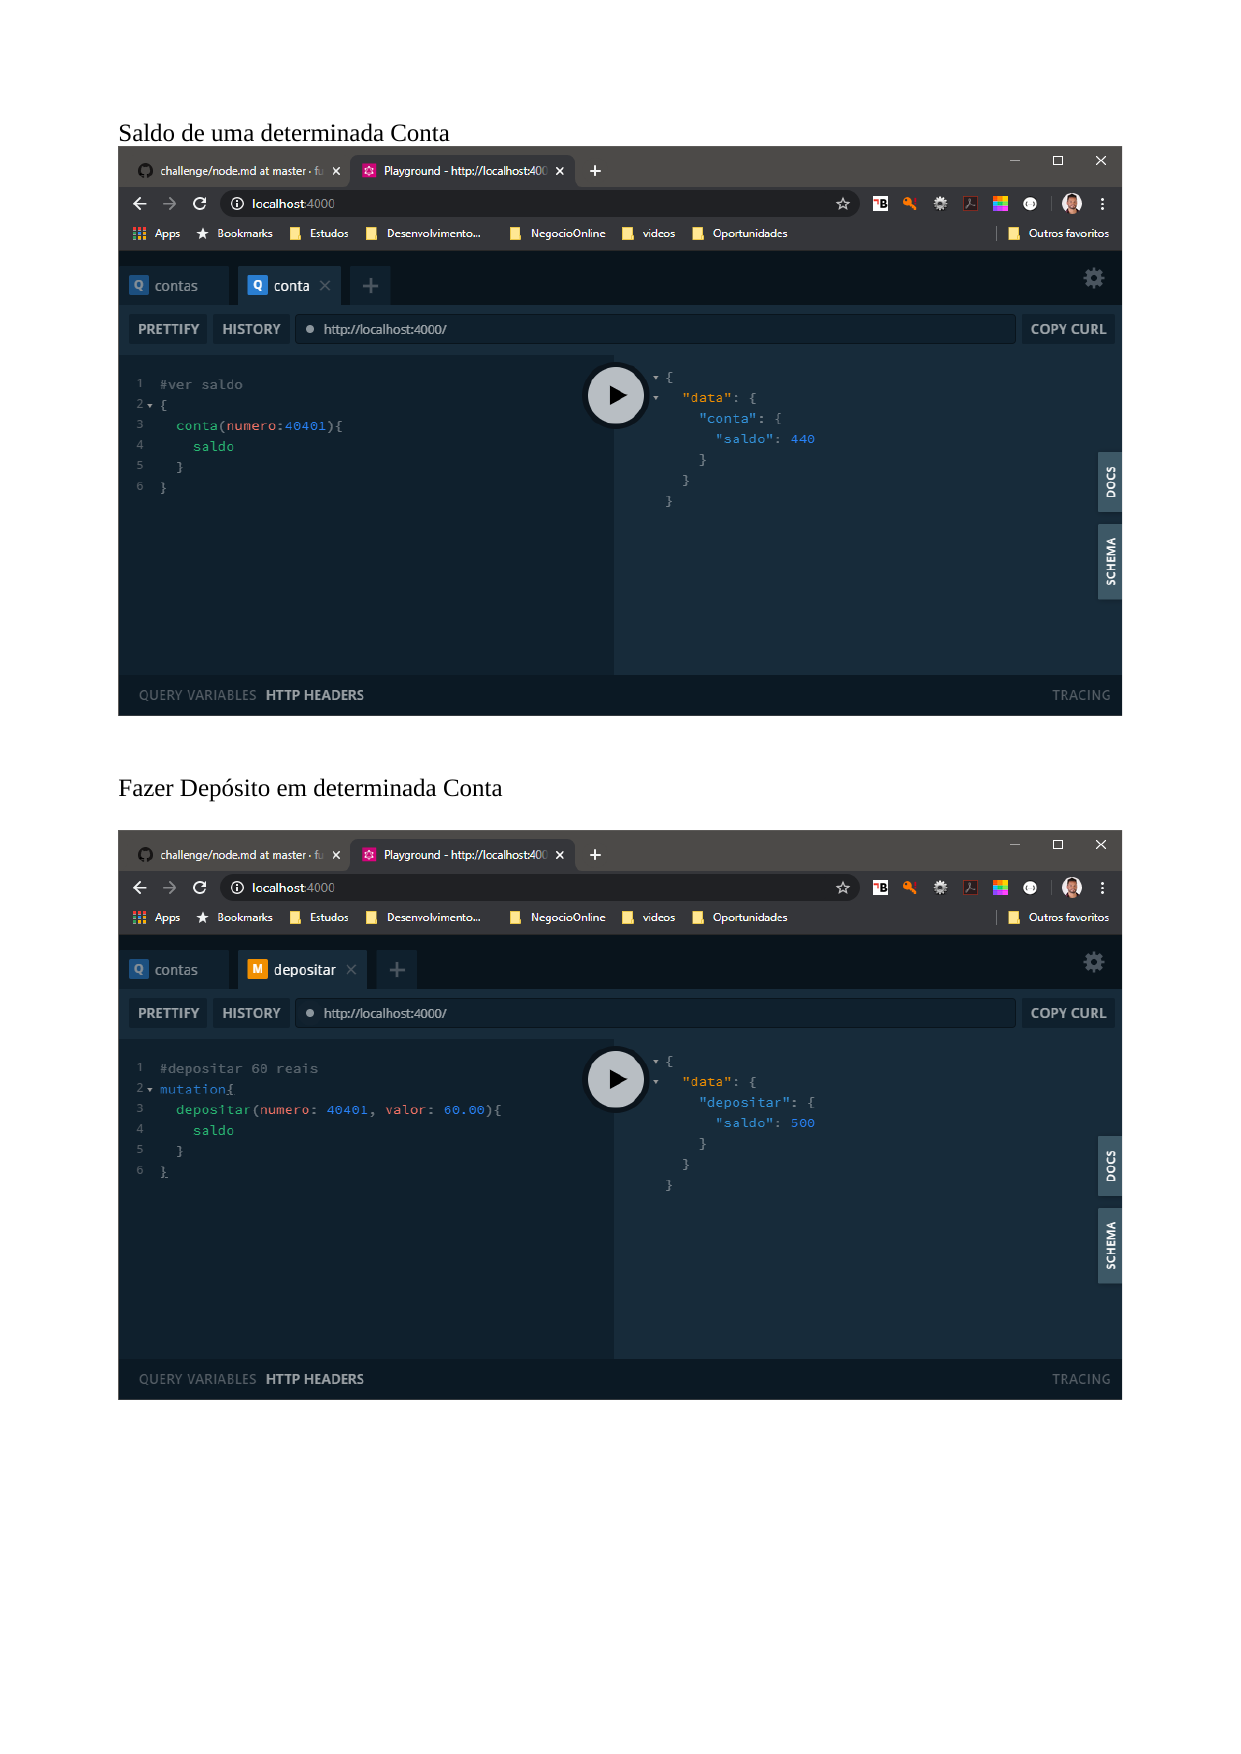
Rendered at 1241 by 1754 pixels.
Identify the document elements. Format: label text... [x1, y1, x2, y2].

picture [118, 146, 1123, 716]
picture [118, 830, 1123, 1400]
text Saldo de uma determinada Conta [118, 118, 1122, 146]
text Fazer Depósito em determinada Conta [118, 773, 1122, 802]
